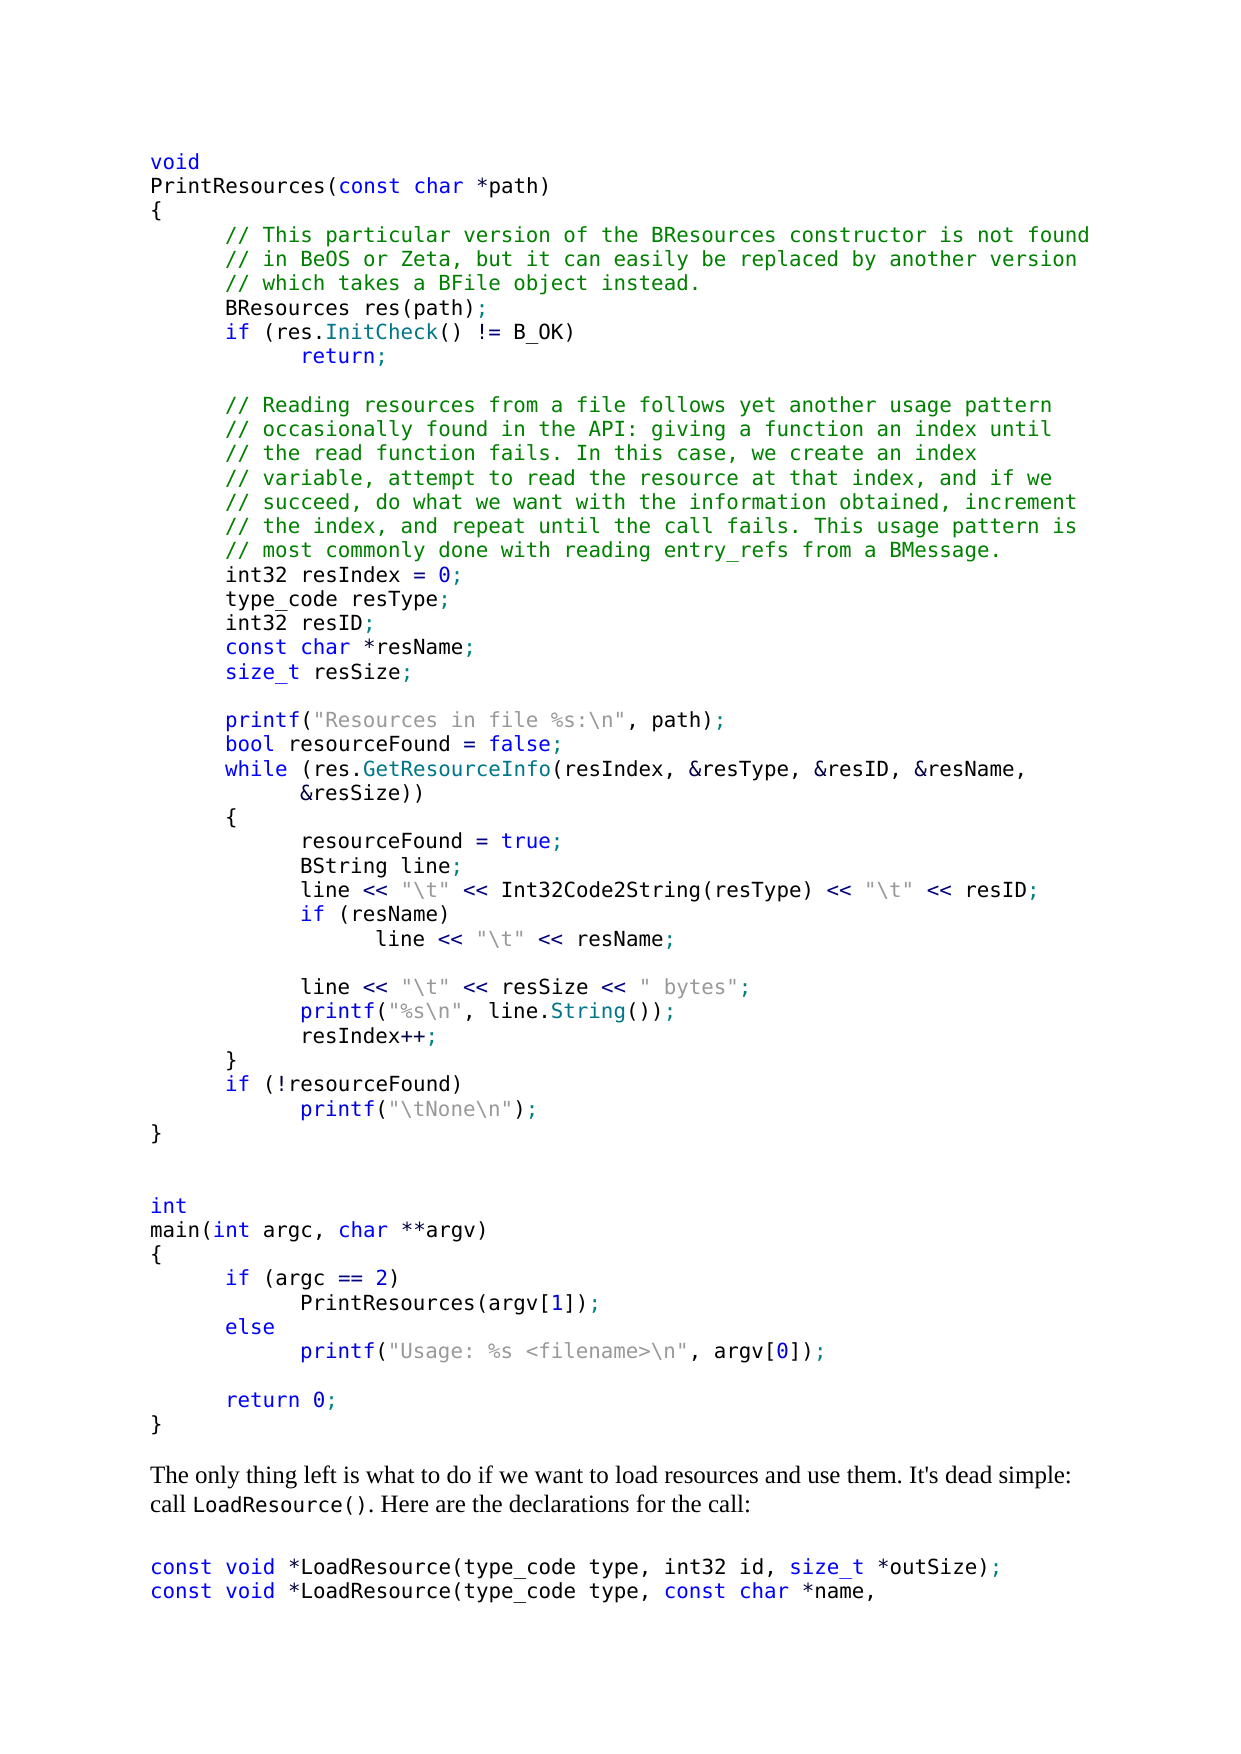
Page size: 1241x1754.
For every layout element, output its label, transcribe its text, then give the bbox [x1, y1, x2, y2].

text The only thing left is what to do if we want to load resources and use them. It's dead simple: call LoadResource(). Here are the declarations for the call: [150, 1461, 1090, 1518]
text PrintResources(const char *path) [150, 174, 1090, 198]
text { [150, 1242, 1090, 1266]
text printf("Resources in file %s:\n", path); [150, 708, 1090, 732]
text // the read function fails. In this case, we create an index [150, 441, 1090, 466]
text void [150, 150, 1090, 174]
text } [150, 1121, 1090, 1145]
text BResources res(path); [150, 296, 1090, 320]
text } [150, 1048, 1090, 1072]
text else [150, 1315, 1090, 1339]
text printf("\tNone\n"); [150, 1097, 1090, 1121]
text return; [150, 344, 1090, 368]
text &resSize)) [150, 781, 1090, 805]
text if (resName) [150, 902, 1090, 927]
text // which takes a BFile object instead. [150, 271, 1090, 296]
text resourceFound = true; [150, 829, 1090, 854]
text const void *LoadResource(type_code type, const char *name, [150, 1579, 1090, 1603]
text const void *LoadResource(type_code type, int32 id, size_t *outSize); [150, 1555, 1090, 1579]
text // succeed, do what we want with the information obtained, increment [150, 490, 1090, 514]
text // most commonly done with reading entry_refs from a BMessage. [150, 538, 1090, 563]
text BString line; [150, 854, 1090, 878]
text // occasionally found in the API: giving a function an index until [150, 417, 1090, 441]
text printf("%s\n", line.String()); [150, 999, 1090, 1024]
text int32 resID; [150, 611, 1090, 635]
text if (res.InitCheck() != B_OK) [150, 320, 1090, 344]
text // variable, attempt to read the resource at that index, and if we [150, 466, 1090, 490]
text line << "\t" << Int32Code2String(resType) << "\t" << resID; [150, 878, 1090, 902]
text { [150, 805, 1090, 829]
text line << "\t" << resName; [150, 927, 1090, 951]
text // in BeOS or Zeta, but it can easily be replaced by another version [150, 247, 1090, 271]
text } [150, 1412, 1090, 1436]
text type_code resType; [150, 587, 1090, 611]
text line << "\t" << resSize << " bytes"; [150, 975, 1090, 999]
text resIndex++; [150, 1024, 1090, 1048]
text return 0; [150, 1388, 1090, 1412]
text size_t resSize; [150, 660, 1090, 684]
text { [150, 198, 1090, 223]
text PrintResources(argv[1]); [150, 1291, 1090, 1315]
text bool resourceFound = false; [150, 732, 1090, 757]
text while (res.GetResourceInfo(resIndex, &resType, &resID, &resName, [150, 757, 1090, 781]
text int [150, 1194, 1090, 1218]
text int32 resIndex = 0; [150, 563, 1090, 587]
text main(int argc, char **argv) [150, 1218, 1090, 1242]
text // This particular version of the BResources constructor is not found [150, 223, 1090, 247]
text printf("Usage: %s <filename>\n", argv[0]); [150, 1339, 1090, 1363]
text if (argc == 2) [150, 1266, 1090, 1291]
text // Reading resources from a file follows yet another usage pattern [150, 393, 1090, 417]
text // the index, and repeat until the call fails. This usage pattern is [150, 514, 1090, 538]
text if (!resourceFound) [150, 1072, 1090, 1097]
text const char *resName; [150, 635, 1090, 660]
